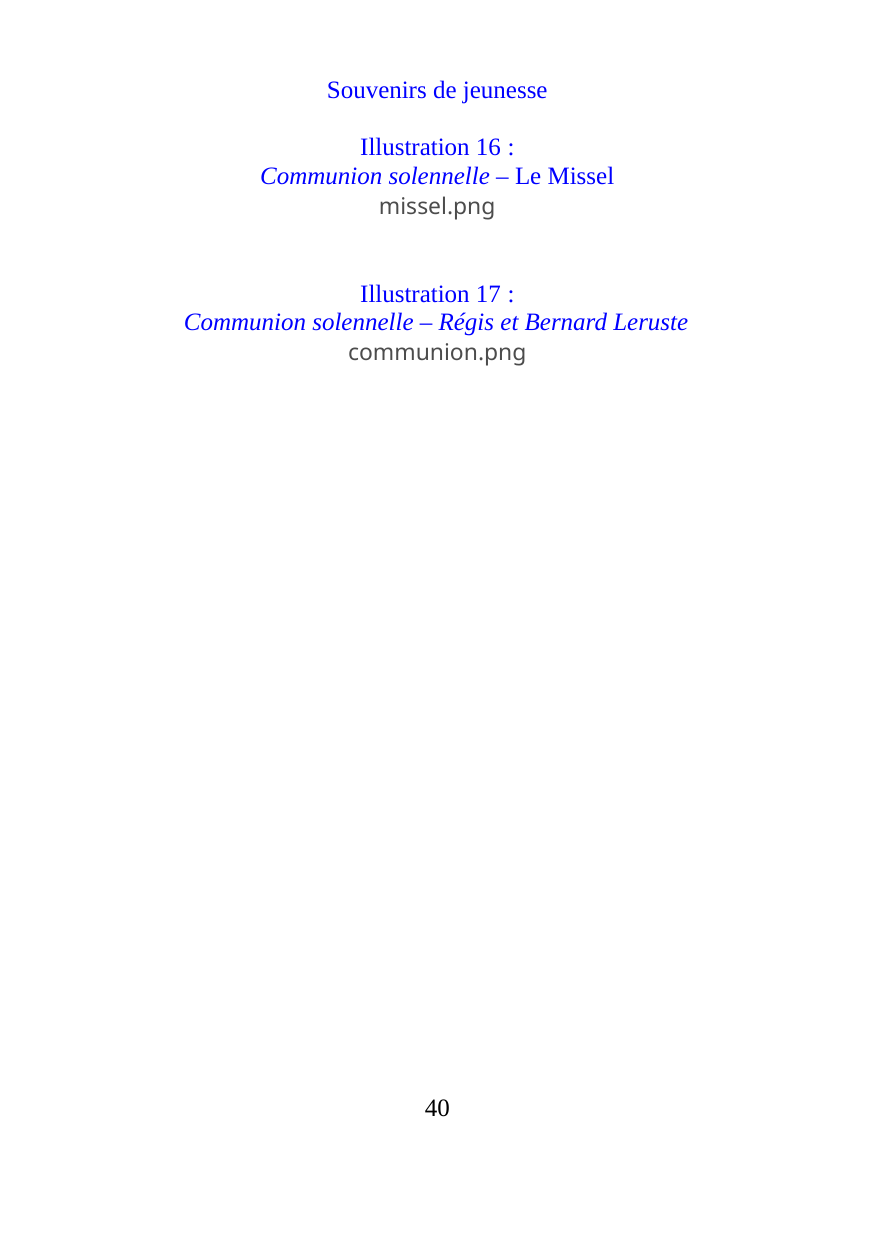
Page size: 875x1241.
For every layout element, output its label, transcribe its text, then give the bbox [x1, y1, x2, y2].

text Communion solennelle – Le Missel [118, 161, 756, 190]
text communion.png [118, 336, 756, 367]
text Illustration 16 : [118, 132, 756, 161]
text Communion solennelle – Régis et Bernard Leruste [118, 307, 756, 336]
text Illustration 17 : [118, 279, 756, 307]
text missel.png [118, 190, 756, 221]
